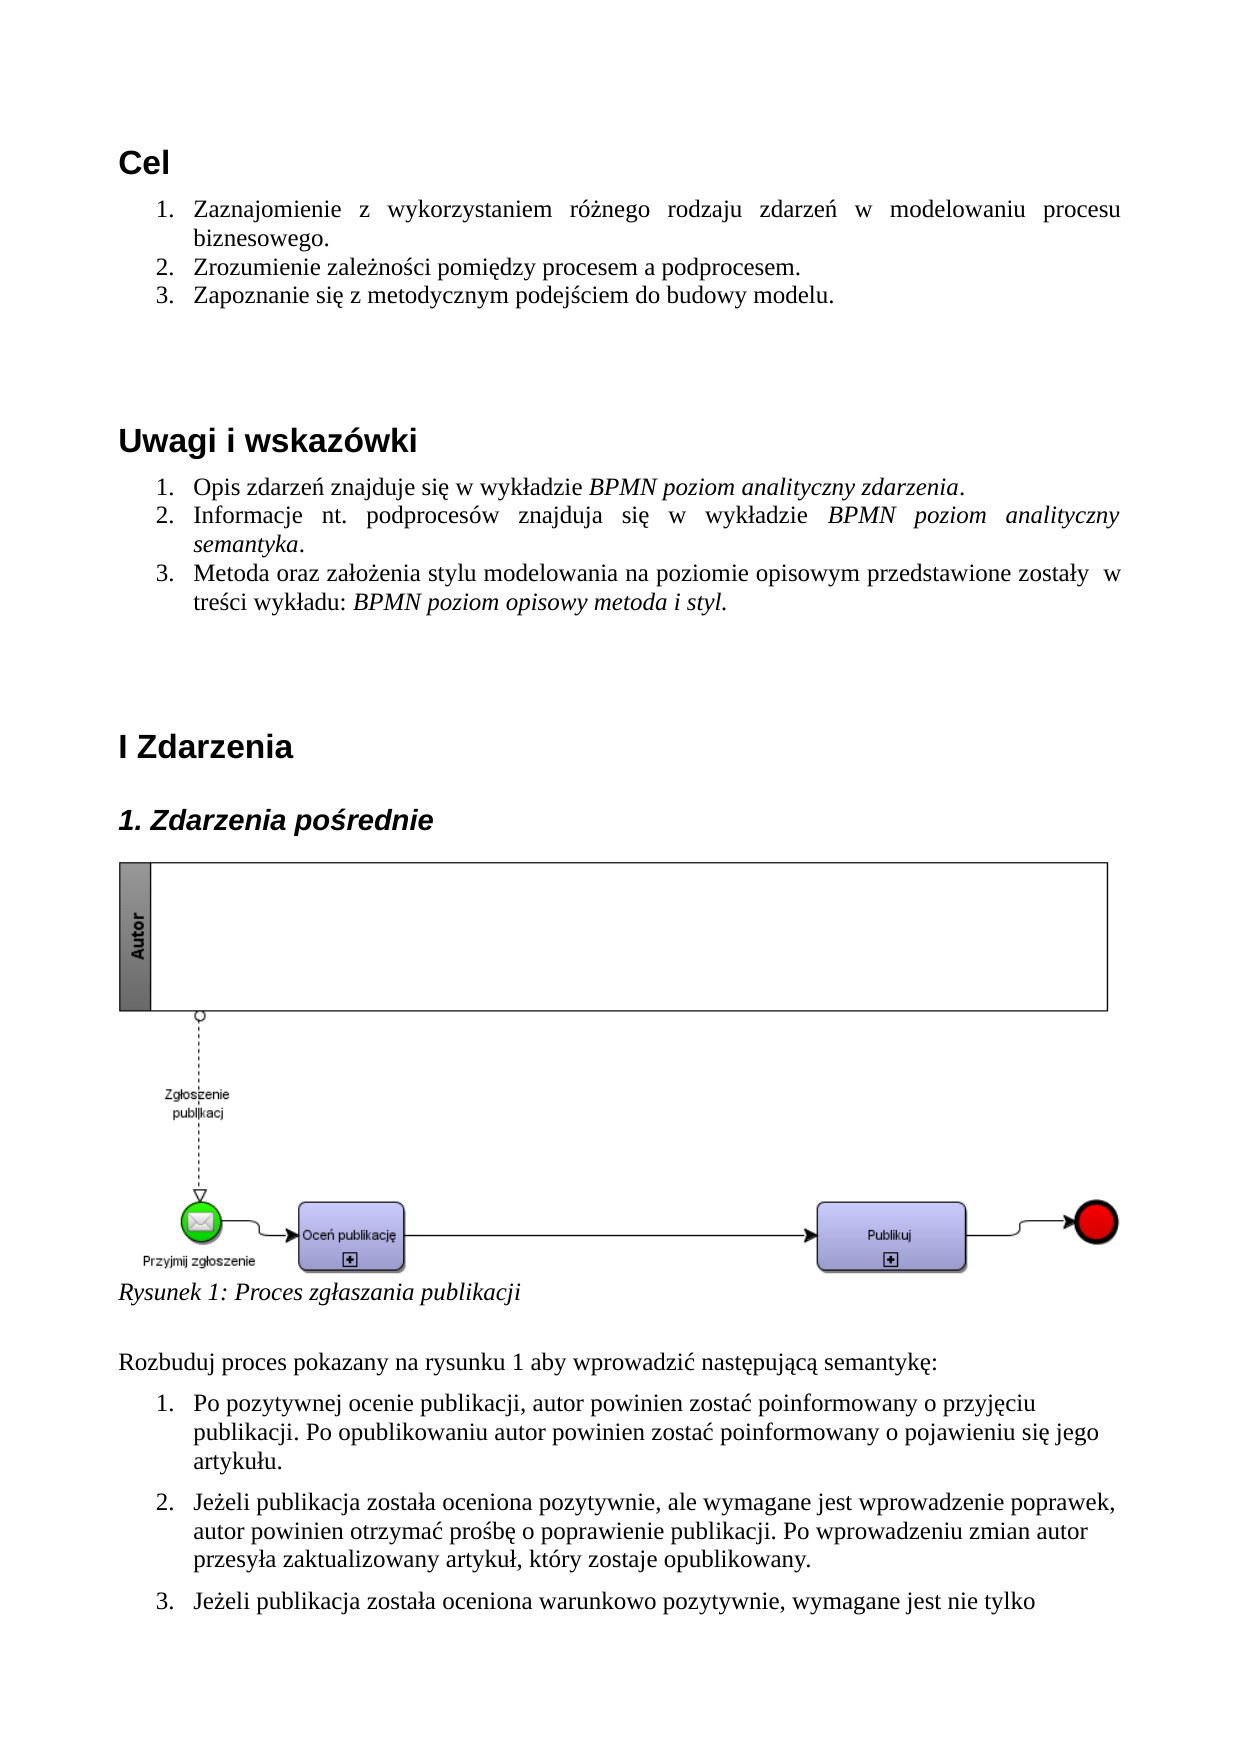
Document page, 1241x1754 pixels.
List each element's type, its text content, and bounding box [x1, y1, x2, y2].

list Jeżeli publikacja została oceniona warunkowo pozytywnie, wymagane jest nie tylko [156, 1586, 1122, 1614]
list Jeżeli publikacja została oceniona pozytywnie, ale wymagane jest wprowadzenie poprawek, autor powinien otrzymać prośbę o poprawienie publikacji. Po wprowadzeniu zmian autor przesyła zaktualizowany artykuł, który zostaje opublikowany. [156, 1487, 1122, 1573]
list Zaznajomienie z wykorzystaniem różnego rodzaju zdarzeń w modelowaniu procesu biznesowego. [156, 194, 1122, 252]
list Metoda oraz założenia stylu modelowania na poziomie opisowym przedstawione zostały w treści wykładu: BPMN poziom opisowy metoda i styl. [156, 558, 1122, 615]
text Rysunek 1: Proces zgłaszania publikacji [118, 1277, 1122, 1306]
list Zrozumienie zależności pomiędzy procesem a podprocesem. [156, 252, 1122, 281]
list Opis zdarzeń znajduje się w wykładzie BPMN poziom analityczny zdarzenia. [156, 472, 1122, 500]
subtitle Cel [118, 143, 1122, 182]
subtitle Uwagi i wskazówki [118, 421, 1122, 459]
list Zapoznanie się z metodycznym podejściem do budowy modelu. [156, 281, 1122, 309]
subtitle 1. Zdarzenia pośrednie [118, 803, 1122, 836]
text Rozbuduj proces pokazany na rysunku 1 aby wprowadzić następującą semantykę: [118, 1347, 1122, 1376]
subtitle I Zdarzenia [118, 727, 1122, 765]
list Po pozytywnej ocenie publikacji, autor powinien zostać poinformowany o przyjęciu publikacji. Po opublikowaniu autor powinien zostać poinformowany o pojawieniu się jego artykułu. [156, 1388, 1122, 1474]
list Informacje nt. podprocesów znajduja się w wykładzie BPMN poziom analityczny semantyka. [156, 500, 1122, 558]
